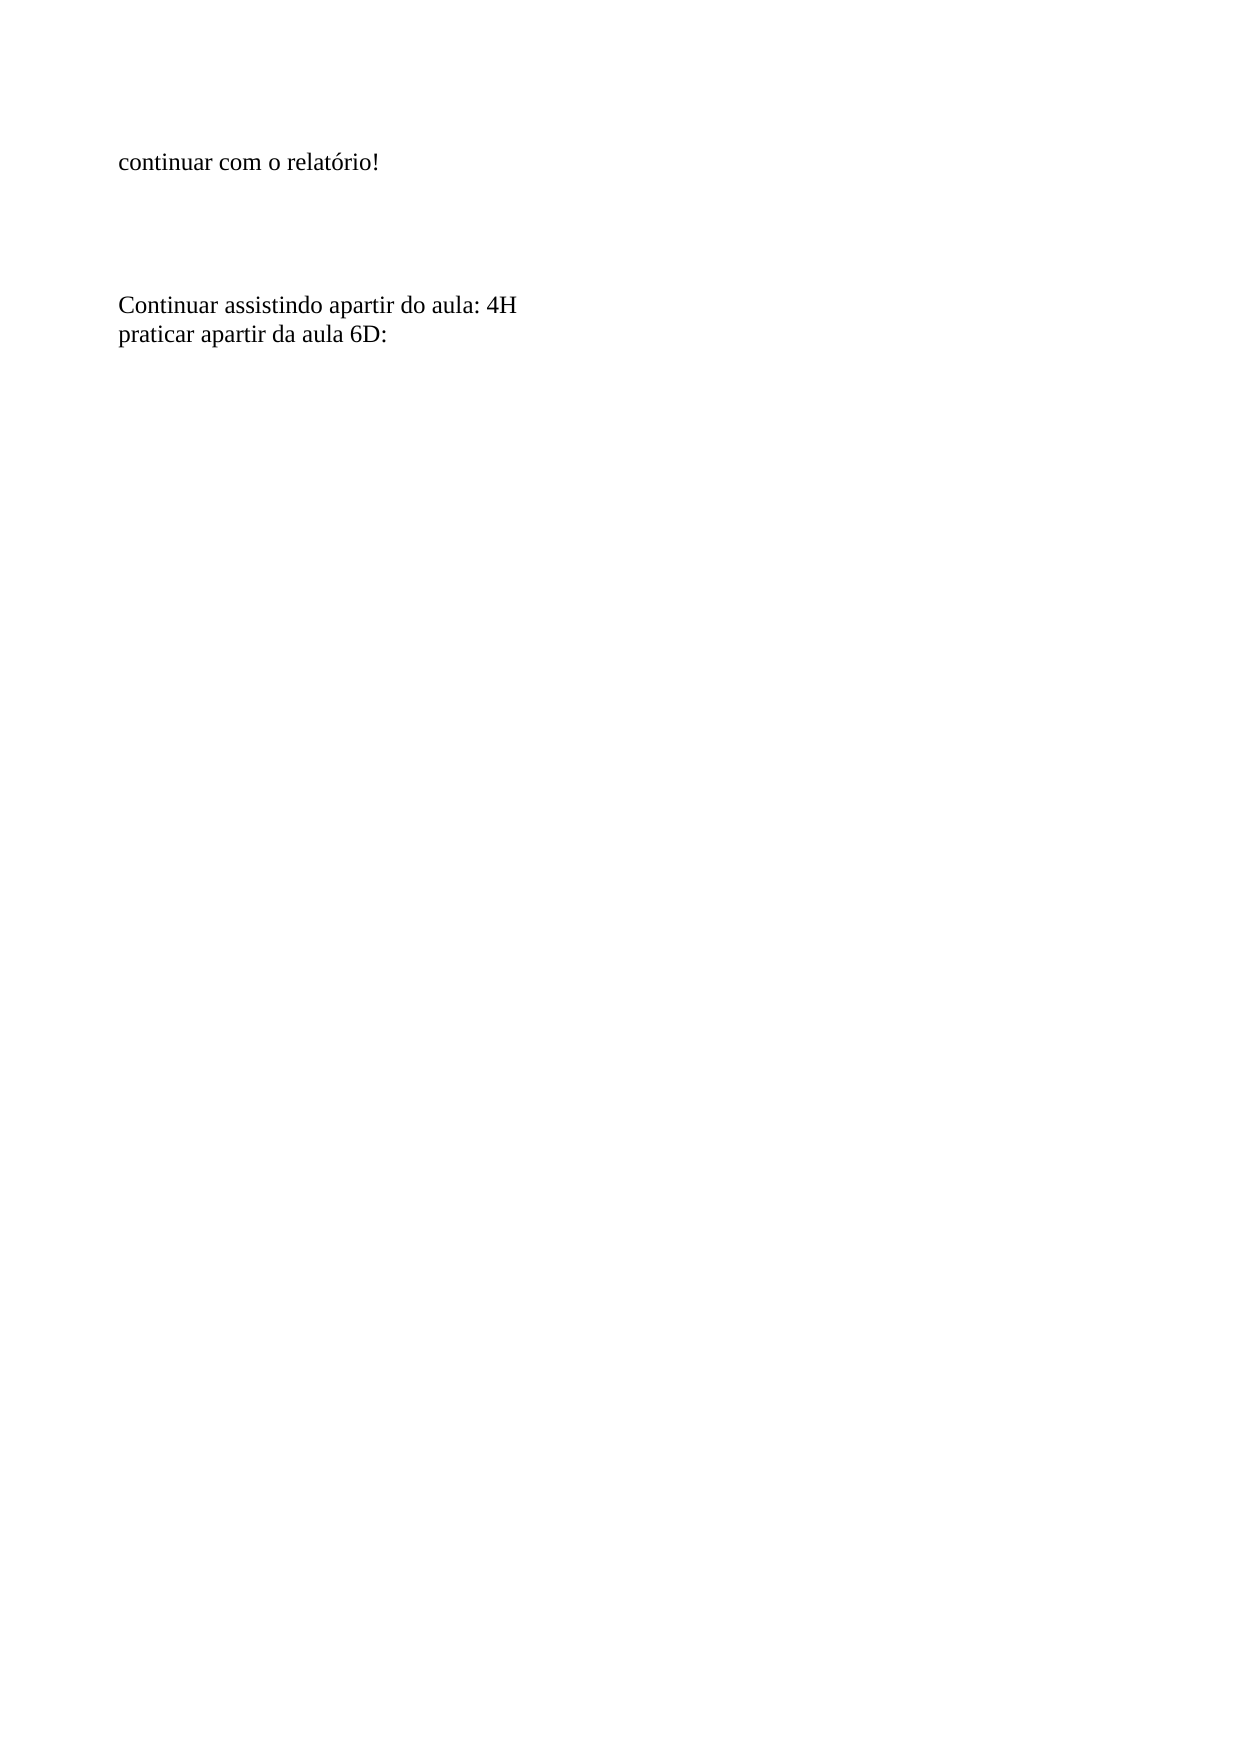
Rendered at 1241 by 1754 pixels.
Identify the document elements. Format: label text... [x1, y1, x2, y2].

text continuar com o relatório! [118, 147, 1122, 176]
text Continuar assistindo apartir do aula: 4H [118, 291, 1122, 319]
text praticar apartir da aula 6D: [118, 319, 1122, 348]
